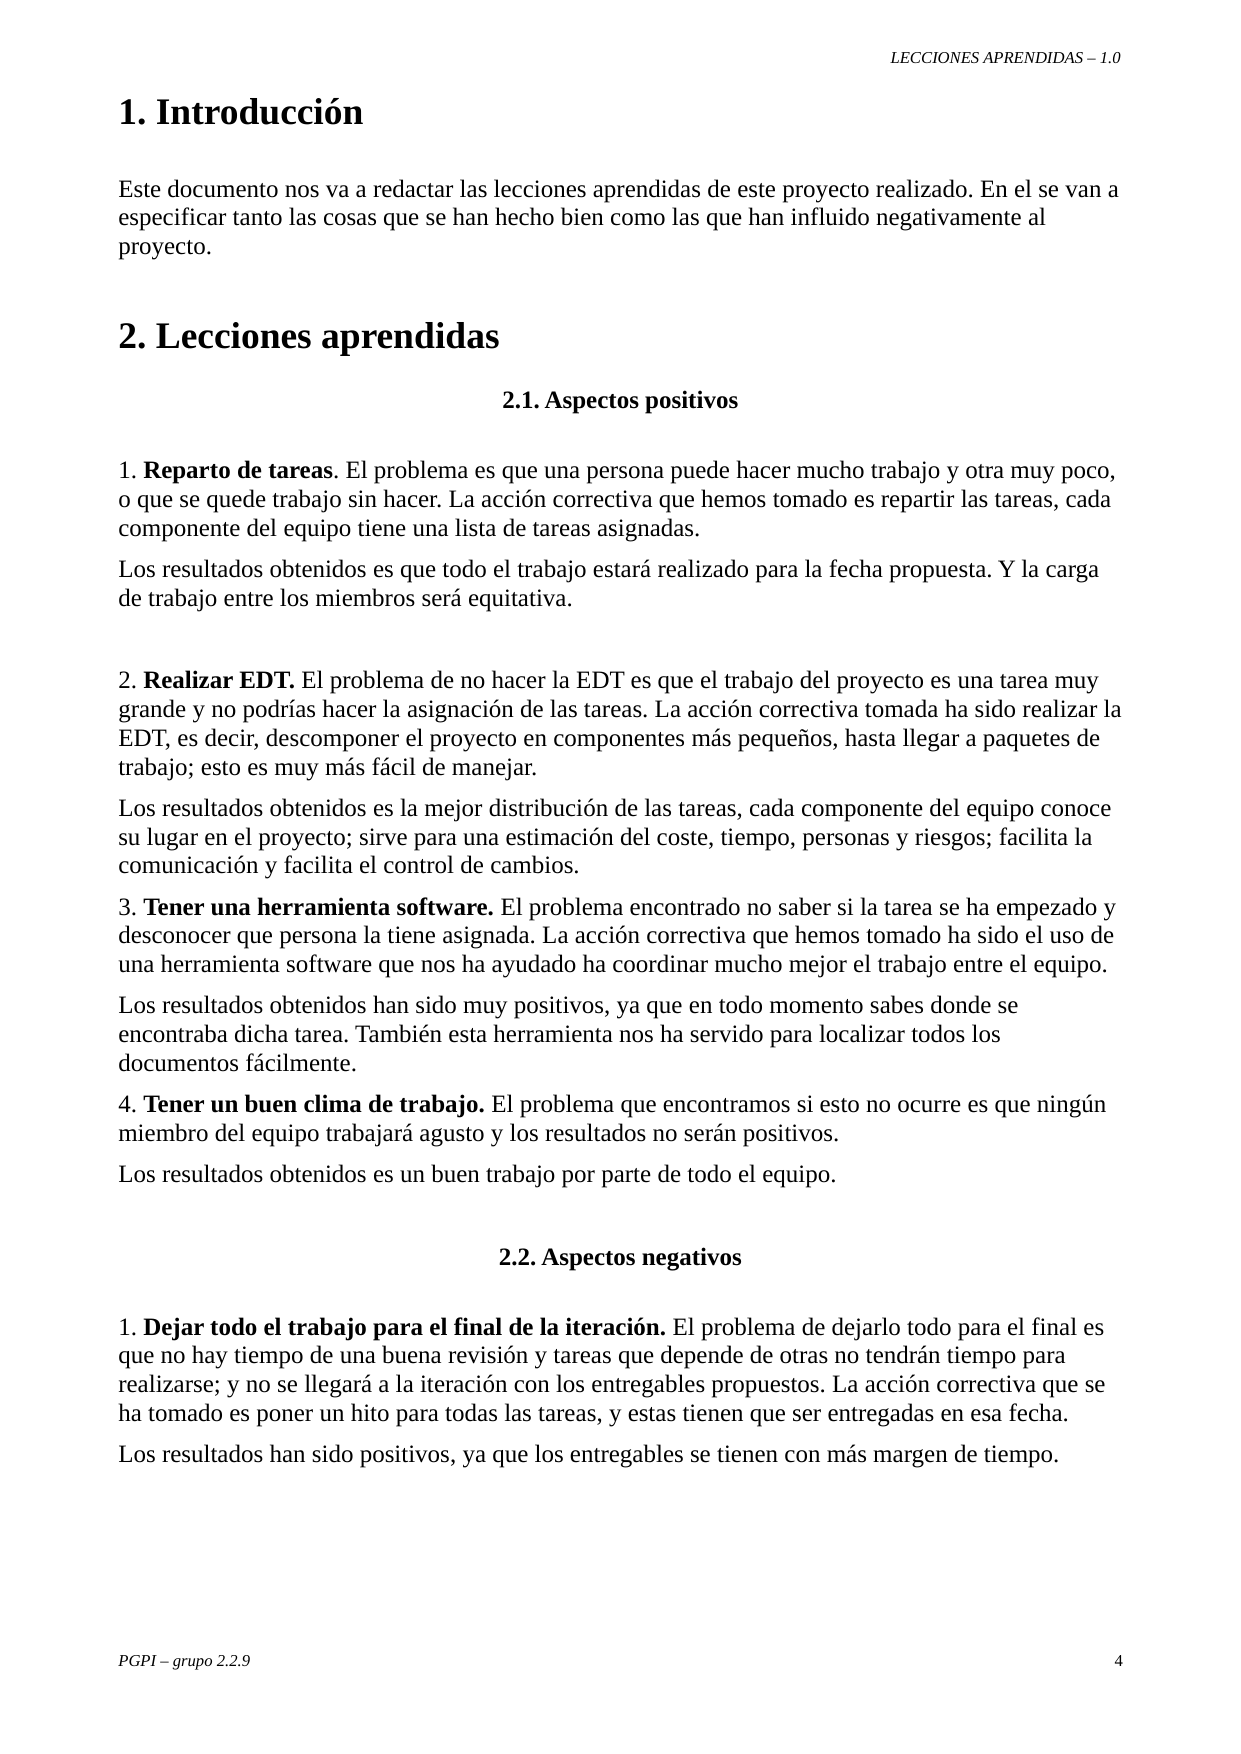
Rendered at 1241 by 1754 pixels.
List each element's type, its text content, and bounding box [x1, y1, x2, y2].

subtitle 2. Lecciones aprendidas [118, 314, 1122, 357]
text 3. Tener una herramienta software. El problema encontrado no saber si la tarea se ha empezado y desconocer que persona la tiene asignada. La acción correctiva que hemos tomado ha sido el uso de una herramienta software que nos ha ayudado ha coordinar mucho mejor el trabajo entre el equipo. [118, 892, 1122, 978]
title 2.1. Aspectos positivos [118, 386, 1122, 414]
text 2. Realizar EDT. El problema de no hacer la EDT es que el trabajo del proyecto es una tarea muy grande y no podrías hacer la asignación de las tareas. La acción correctiva tomada ha sido realizar la EDT, es decir, descomponer el proyecto en componentes más pequeños, hasta llegar a paquetes de trabajo; esto es muy más fácil de manejar. [118, 666, 1122, 781]
text 1. Reparto de tareas. El problema es que una persona puede hacer mucho trabajo y otra muy poco, o que se quede trabajo sin hacer. La acción correctiva que hemos tomado es repartir las tareas, cada componente del equipo tiene una lista de tareas asignadas. [118, 456, 1122, 542]
text Los resultados han sido positivos, ya que los entregables se tienen con más margen de tiempo. [118, 1439, 1122, 1468]
title 2.2. Aspectos negativos [118, 1242, 1122, 1271]
text Los resultados obtenidos es que todo el trabajo estará realizado para la fecha propuesta. Y la carga de trabajo entre los miembros será equitativa. [118, 554, 1122, 612]
text 4. Tener un buen clima de trabajo. El problema que encontramos si esto no ocurre es que ningún miembro del equipo trabajará agusto y los resultados no serán positivos. [118, 1089, 1122, 1147]
subtitle 1. Introducción [118, 89, 1122, 132]
text Los resultados obtenidos han sido muy positivos, ya que en todo momento sabes donde se encontraba dicha tarea. También esta herramienta nos ha servido para localizar todos los documentos fácilmente. [118, 991, 1122, 1077]
text Los resultados obtenidos es un buen trabajo por parte de todo el equipo. [118, 1159, 1122, 1188]
text Los resultados obtenidos es la mejor distribución de las tareas, cada componente del equipo conoce su lugar en el proyecto; sirve para una estimación del coste, tiempo, personas y riesgos; facilita la comunicación y facilita el control de cambios. [118, 793, 1122, 879]
text 1. Dejar todo el trabajo para el final de la iteración. El problema de dejarlo todo para el final es que no hay tiempo de una buena revisión y tareas que depende de otras no tendrán tiempo para realizarse; y no se llegará a la iteración con los entregables propuestos. La acción correctiva que se ha tomado es poner un hito para todas las tareas, y estas tienen que ser entregadas en esa fecha. [118, 1312, 1122, 1427]
text Este documento nos va a redactar las lecciones aprendidas de este proyecto realizado. En el se van a especificar tanto las cosas que se han hecho bien como las que han influido negativamente al proyecto. [118, 174, 1122, 260]
